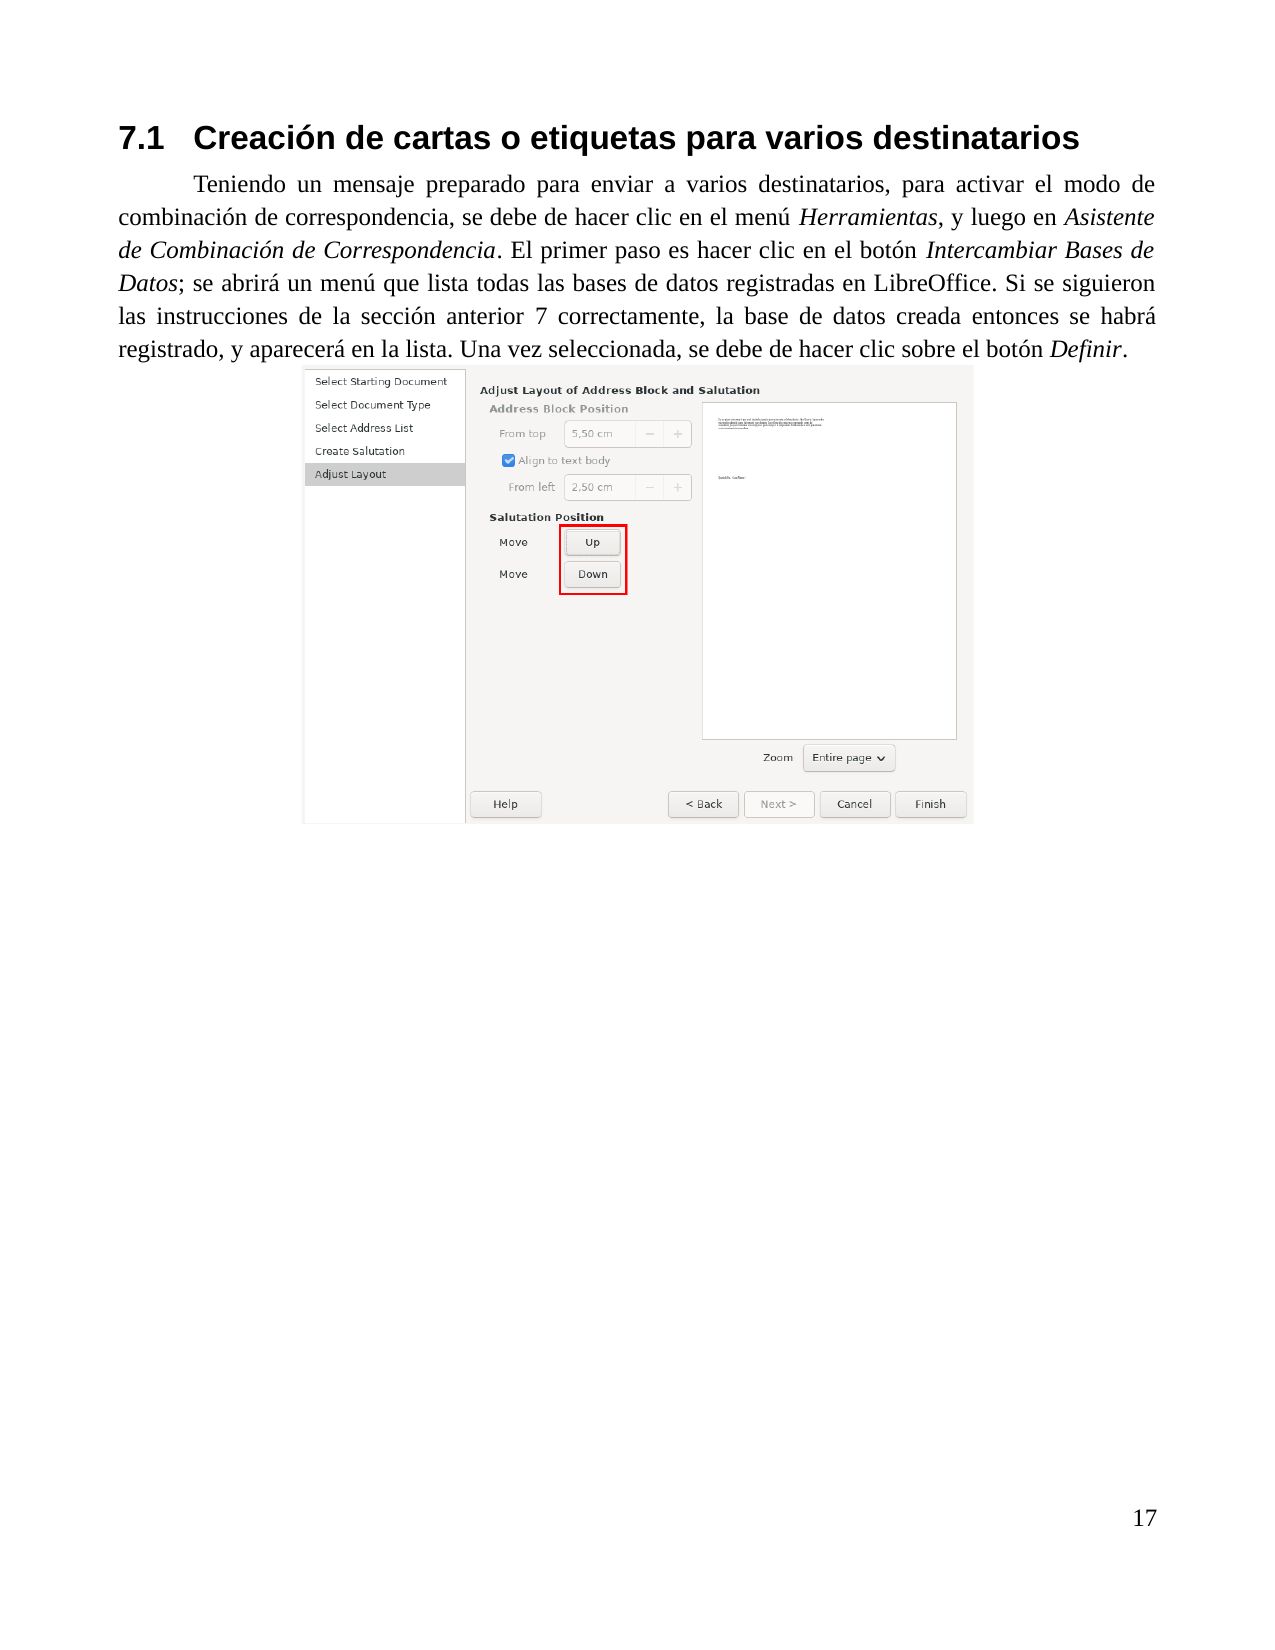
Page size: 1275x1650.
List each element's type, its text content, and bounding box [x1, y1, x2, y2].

picture [301, 365, 974, 824]
subtitle Creación de cartas o etiquetas para varios destinatarios [118, 118, 1157, 157]
text Teniendo un mensaje preparado para enviar a varios destinatarios, para activar el modo de combinación de correspondencia, se debe de hacer clic en el menú Herramientas, y luego en Asistente de Combinación de Correspondencia. El primer paso es hacer clic en el botón Intercambiar Bases de Datos; se abrirá un menú que lista todas las bases de datos registradas en LibreOffice. Si se siguieron las instrucciones de la sección anterior 7 correctamente, la base de datos creada entonces se habrá registrado, y aparecerá en la lista. Una vez seleccionada, se debe de hacer clic sobre el botón Definir. [118, 169, 1157, 363]
